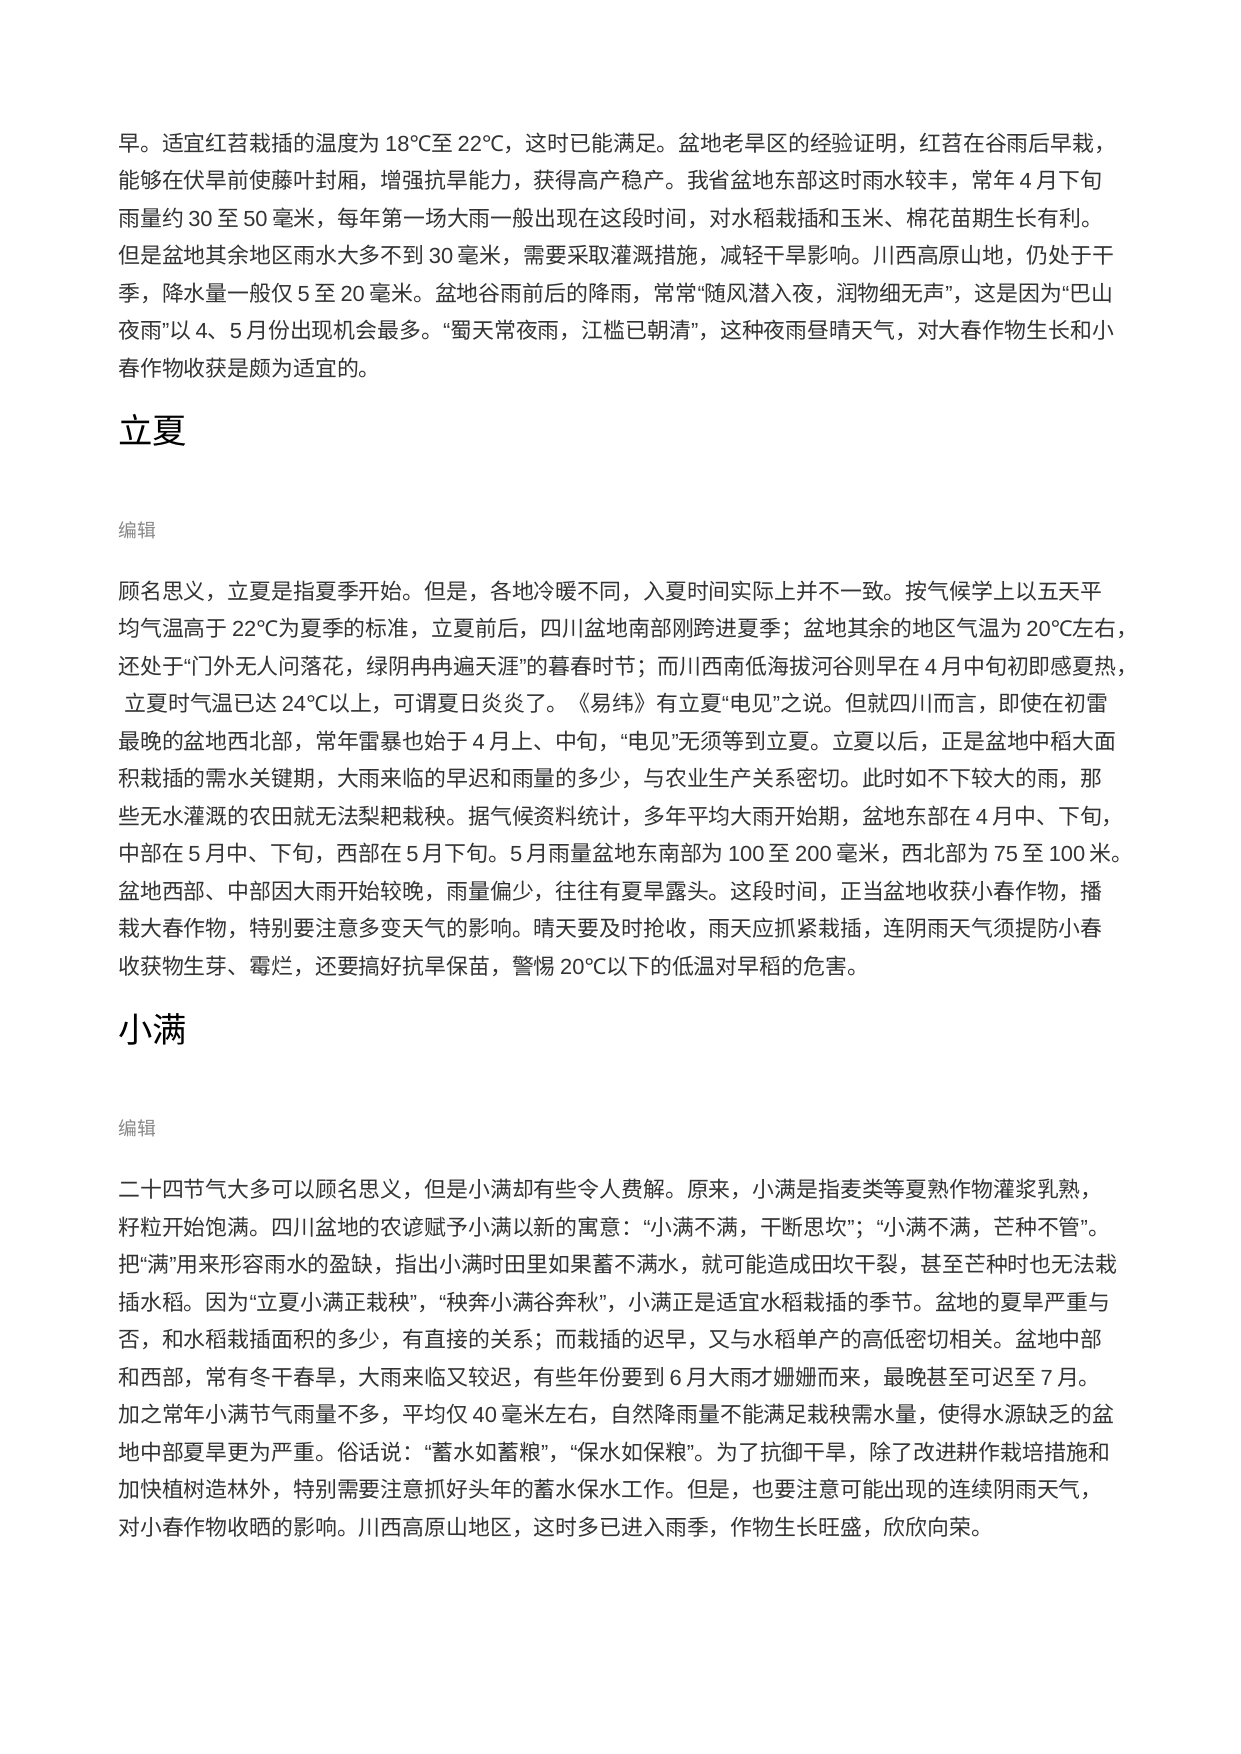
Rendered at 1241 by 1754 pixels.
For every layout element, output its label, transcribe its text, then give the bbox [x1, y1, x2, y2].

text 二十四节气大多可以顾名思义，但是小满却有些令人费解。原来，小满是指麦类等夏熟作物灌浆乳熟，籽粒开始饱满。四川盆地的农谚赋予小满以新的寓意：“小满不满，干断思坎”；“小满不满，芒种不管”。把“满”用来形容雨水的盈缺，指出小满时田里如果蓄不满水，就可能造成田坎干裂，甚至芒种时也无法栽插水稻。因为“立夏小满正栽秧”，“秧奔小满谷奔秋”，小满正是适宜水稻栽插的季节。盆地的夏旱严重与否，和水稻栽插面积的多少，有直接的关系；而栽插的迟早，又与水稻单产的高低密切相关。盆地中部和西部，常有冬干春旱，大雨来临又较迟，有些年份要到6月大雨才姗姗而来，最晚甚至可迟至7月。加之常年小满节气雨量不多，平均仅40毫米左右，自然降雨量不能满足栽秧需水量，使得水源缺乏的盆地中部夏旱更为严重。俗话说：“蓄水如蓄粮”，“保水如保粮”。为了抗御干旱，除了改进耕作栽培措施和加快植树造林外，特别需要注意抓好头年的蓄水保水工作。但是，也要注意可能出现的连续阴雨天气，对小春作物收晒的影响。川西高原山地区，这时多已进入雨季，作物生长旺盛，欣欣向荣。 [118, 1164, 1122, 1539]
text 编辑 [118, 508, 1122, 543]
text 顾名思义，立夏是指夏季开始。但是，各地冷暖不同，入夏时间实际上并不一致。按气候学上以五天平均气温高于22℃为夏季的标准，立夏前后，四川盆地南部刚跨进夏季；盆地其余的地区气温为20℃左右，还处于“门外无人问落花，绿阴冉冉遍天涯”的暮春时节；而川西南低海拔河谷则早在4月中旬初即感夏热， 立夏时气温已达24℃以上，可谓夏日炎炎了。《易纬》有立夏“电见”之说。但就四川而言，即使在初雷最晚的盆地西北部，常年雷暴也始于4月上、中旬，“电见”无须等到立夏。立夏以后，正是盆地中稻大面积栽插的需水关键期，大雨来临的早迟和雨量的多少，与农业生产关系密切。此时如不下较大的雨，那些无水灌溉的农田就无法梨耙栽秧。据气候资料统计，多年平均大雨开始期，盆地东部在4月中、下旬，中部在5月中、下旬，西部在5月下旬。5月雨量盆地东南部为100至200毫米，西北部为75至100米。盆地西部、中部因大雨开始较晚，雨量偏少，往往有夏旱露头。这段时间，正当盆地收获小春作物，播栽大春作物，特别要注意多变天气的影响。晴天要及时抢收，雨天应抓紧栽插，连阴雨天气须提防小春收获物生芽、霉烂，还要搞好抗旱保苗，警惕20℃以下的低温对早稻的危害。 [118, 566, 1122, 979]
subtitle 立夏 [118, 404, 1122, 454]
text 俗话说：“雨生百谷”。雨量充足而及时，谷类作物能够茁壮生长。谷雨节气就有这样的涵义。谷雨时节的四川盆地，“杨花落尽子规啼”，柳絮飞落，杜鹃夜啼，牡丹吐蕊，樱桃红熟，自然景物告示人们：时至暮春了。这时，盆地的气温升高较快，一般4月下旬平均气温，除了盆地北部和西部部分地区外，已达20℃至22℃，比中旬增高2℃以上。盆地东部常会有一、二天出现30以上的高温，使人开始有炎热之感。 川西南低海拔河谷地带业以进入夏季。盆地春季气温较高的气候特点，有利于在大春作物栽培措施上抓早。适宜红苕栽插的温度为18℃至22℃，这时已能满足。盆地老旱区的经验证明，红苕在谷雨后早栽，能够在伏旱前使藤叶封厢，增强抗旱能力，获得高产稳产。我省盆地东部这时雨水较丰，常年4月下旬雨量约30至50毫米，每年第一场大雨一般出现在这段时间，对水稻栽插和玉米、棉花苗期生长有利。但是盆地其余地区雨水大多不到30毫米，需要采取灌溉措施，减轻干旱影响。川西高原山地，仍处于干季，降水量一般仅5至20毫米。盆地谷雨前后的降雨，常常“随风潜入夜，润物细无声”，这是因为“巴山夜雨”以4、5月份出现机会最多。“蜀天常夜雨，江槛已朝清”，这种夜雨昼晴天气，对大春作物生长和小春作物收获是颇为适宜的。 [118, 118, 1122, 381]
subtitle 小满 [118, 1002, 1122, 1052]
text 编辑 [118, 1107, 1122, 1141]
